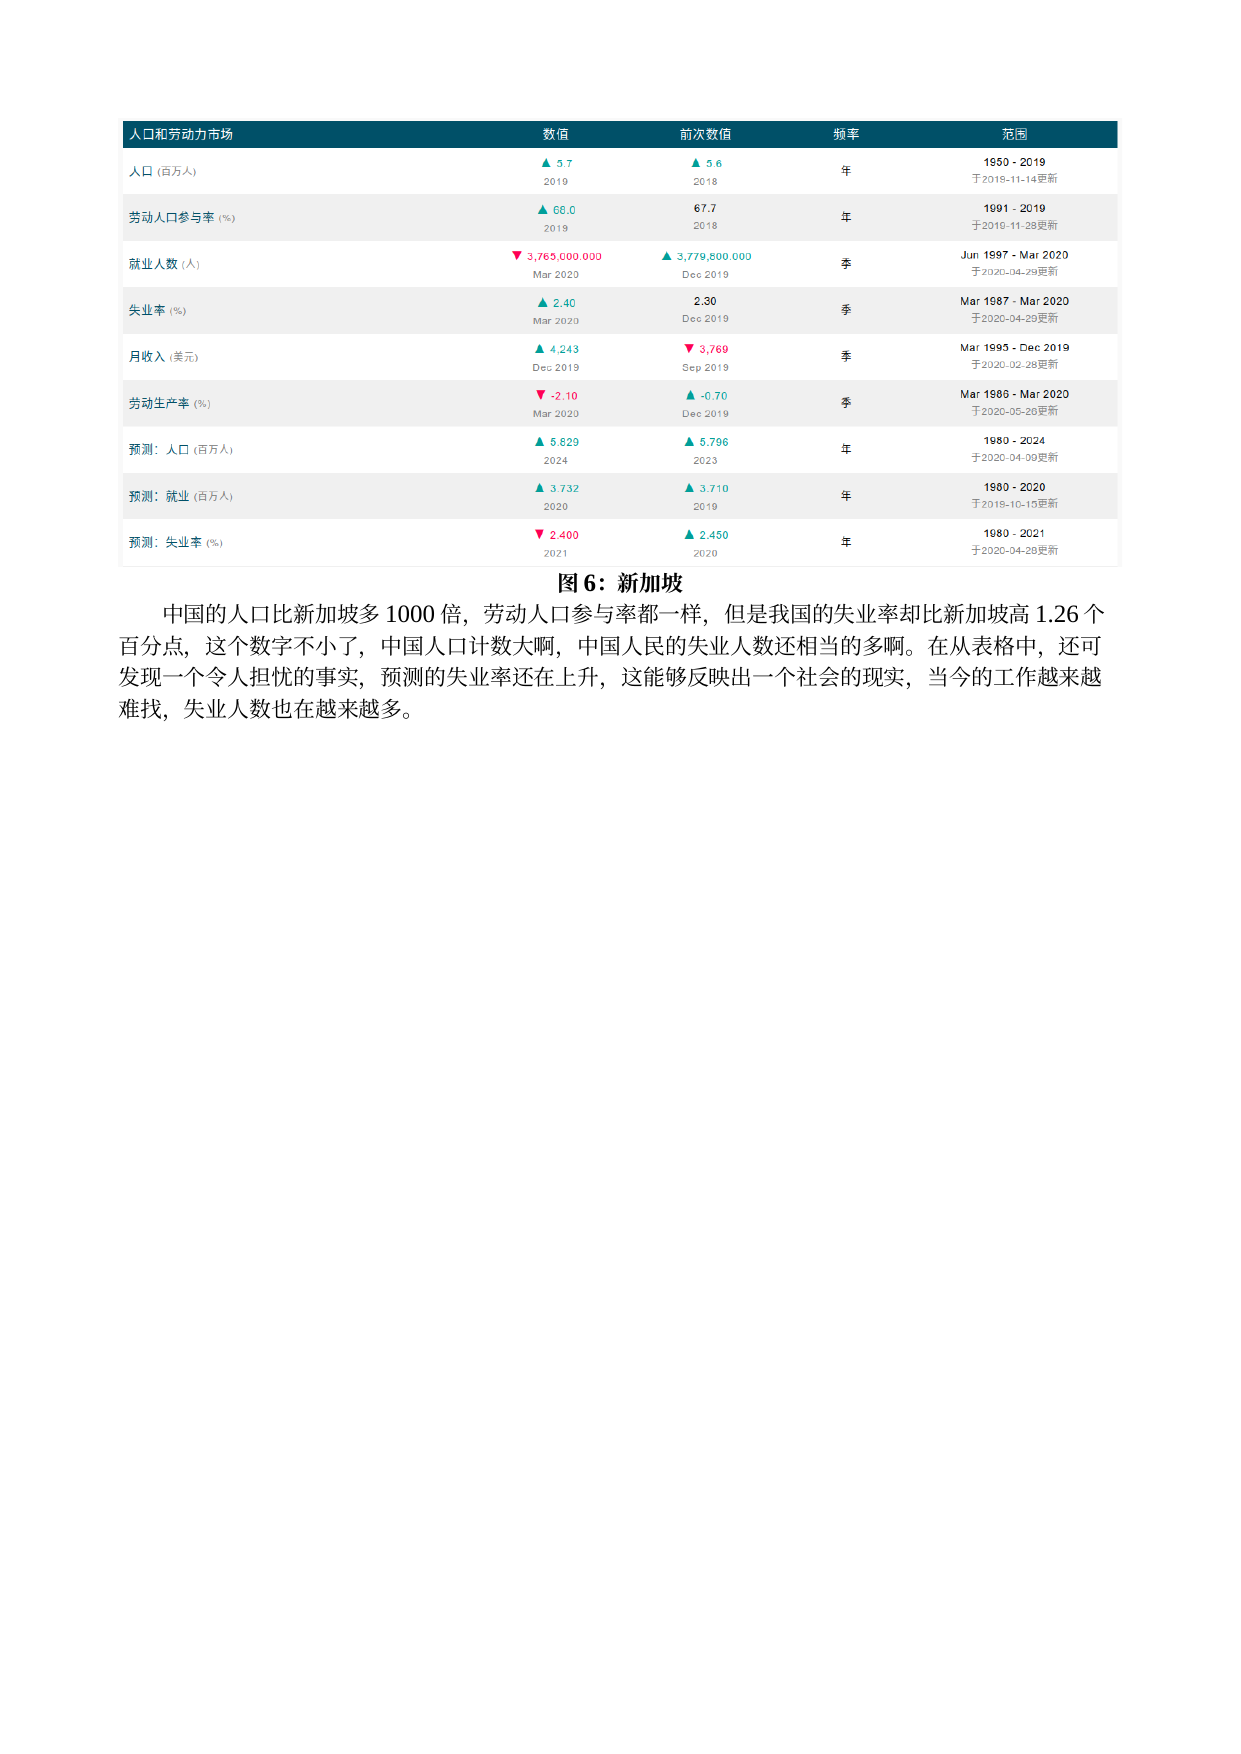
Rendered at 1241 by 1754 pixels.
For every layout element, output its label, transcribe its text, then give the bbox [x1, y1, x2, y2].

text 图6：新加坡 [118, 567, 1122, 598]
picture [118, 118, 1123, 567]
text 中国的人口比新加坡多1000倍，劳动人口参与率都一样，但是我国的失业率却比新加坡高1.26个百分点，这个数字不小了，中国人口计数大啊，中国人民的失业人数还相当的多啊。在从表格中，还可发现一个令人担忧的事实，预测的失业率还在上升，这能够反映出一个社会的现实，当今的工作越来越难找，失业人数也在越来越多。 [118, 598, 1122, 723]
